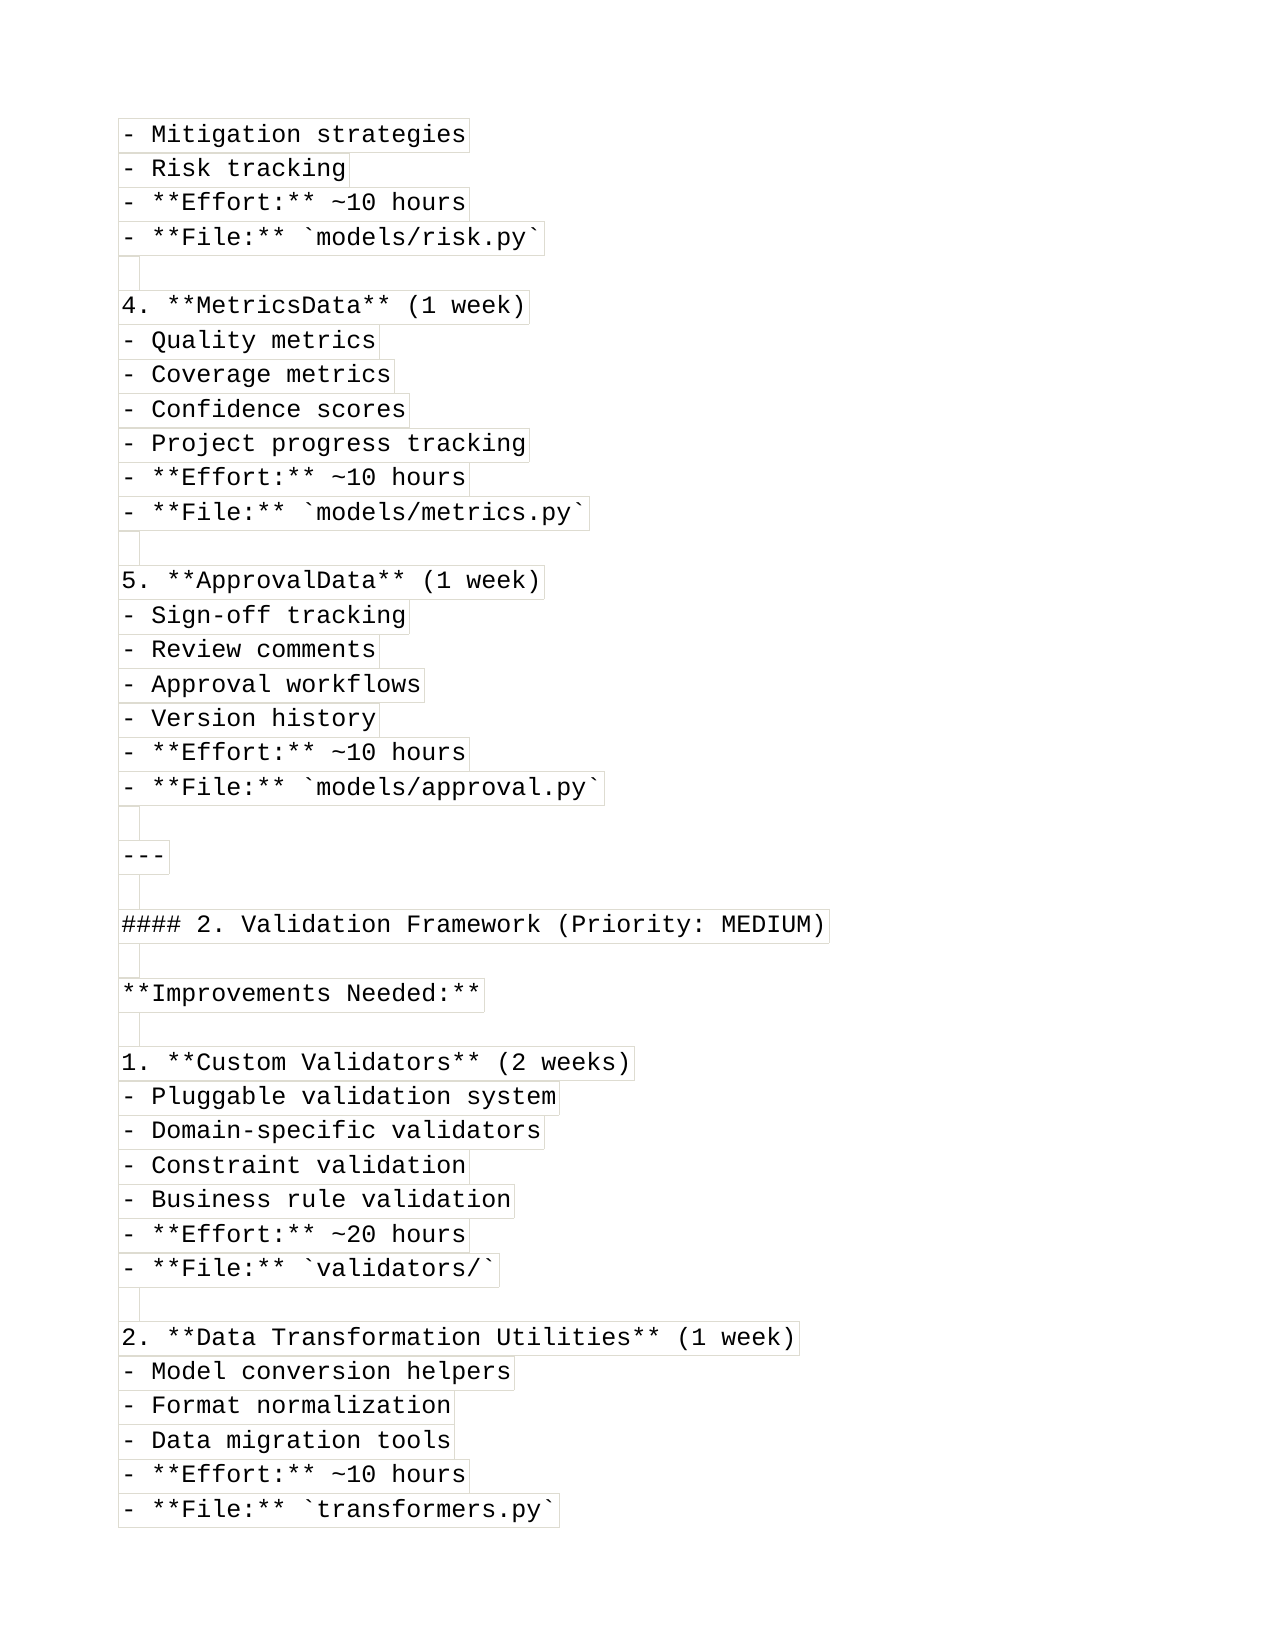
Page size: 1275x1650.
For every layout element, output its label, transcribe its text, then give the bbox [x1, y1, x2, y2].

text [590, 496, 1157, 531]
text - Constraint validation [119, 1150, 469, 1184]
text [350, 152, 1157, 187]
text - Pluggable validation system [119, 1082, 559, 1115]
text [470, 1149, 1157, 1184]
text [545, 221, 1157, 256]
text - Review comments [119, 635, 379, 668]
text [560, 1081, 1157, 1115]
text [470, 462, 1157, 496]
text - Confidence scores [119, 394, 409, 427]
text - Quality metrics [119, 325, 379, 359]
text - Approval workflows [119, 669, 424, 702]
text - **File:** `transformers.py` [119, 1494, 559, 1527]
text [530, 427, 1157, 462]
text [410, 599, 1157, 634]
text [830, 909, 1157, 943]
text [470, 187, 1157, 221]
text - **File:** `models/approval.py` [119, 772, 604, 805]
text [500, 1252, 1157, 1287]
text 4. **MetricsData** (1 week) [119, 291, 529, 324]
text [515, 1356, 1157, 1390]
text - Mitigation strategies [119, 119, 469, 152]
text [380, 702, 1157, 737]
text - Coverage metrics [119, 360, 394, 393]
text [545, 1115, 1157, 1149]
text - **Effort:** ~10 hours [119, 188, 469, 221]
text [470, 1459, 1157, 1493]
text [395, 359, 1157, 393]
text - Data migration tools [119, 1425, 454, 1459]
text [470, 118, 1157, 152]
text - Project progress tracking [119, 429, 529, 462]
text [485, 977, 1157, 1012]
text [425, 668, 1157, 702]
text [560, 1493, 1157, 1527]
text [470, 737, 1157, 771]
text 1. **Custom Validators** (2 weeks) [119, 1047, 634, 1080]
text - Format normalization [119, 1391, 454, 1424]
text [380, 324, 1157, 359]
text - Business rule validation [119, 1185, 514, 1218]
text - **Effort:** ~20 hours [119, 1219, 469, 1252]
text - **Effort:** ~10 hours [119, 738, 469, 771]
text [605, 771, 1157, 806]
text [455, 1424, 1157, 1459]
text - Domain-specific validators [119, 1116, 544, 1149]
text [410, 393, 1157, 427]
text - Risk tracking [119, 154, 349, 187]
text [635, 1046, 1157, 1081]
text - Sign-off tracking [119, 600, 409, 634]
text [380, 634, 1157, 668]
text [455, 1390, 1157, 1424]
text --- [170, 840, 1157, 874]
text [800, 1321, 1157, 1356]
text --- [119, 841, 169, 874]
text 2. **Data Transformation Utilities** (1 week) [119, 1322, 799, 1355]
text #### 2. Validation Framework (Priority: MEDIUM) [119, 910, 829, 943]
text - **File:** `models/risk.py` [119, 222, 544, 255]
text [545, 565, 1157, 599]
text - **File:** `models/metrics.py` [119, 497, 589, 530]
text [530, 290, 1157, 324]
text - **Effort:** ~10 hours [119, 1460, 469, 1493]
text - Model conversion helpers [119, 1357, 514, 1390]
text 5. **ApprovalData** (1 week) [119, 566, 544, 599]
text **Improvements Needed:** [119, 979, 484, 1012]
text - Version history [119, 704, 379, 737]
text [515, 1184, 1157, 1218]
text [470, 1218, 1157, 1252]
text - **File:** `validators/` [119, 1254, 499, 1287]
text - **Effort:** ~10 hours [119, 463, 469, 496]
